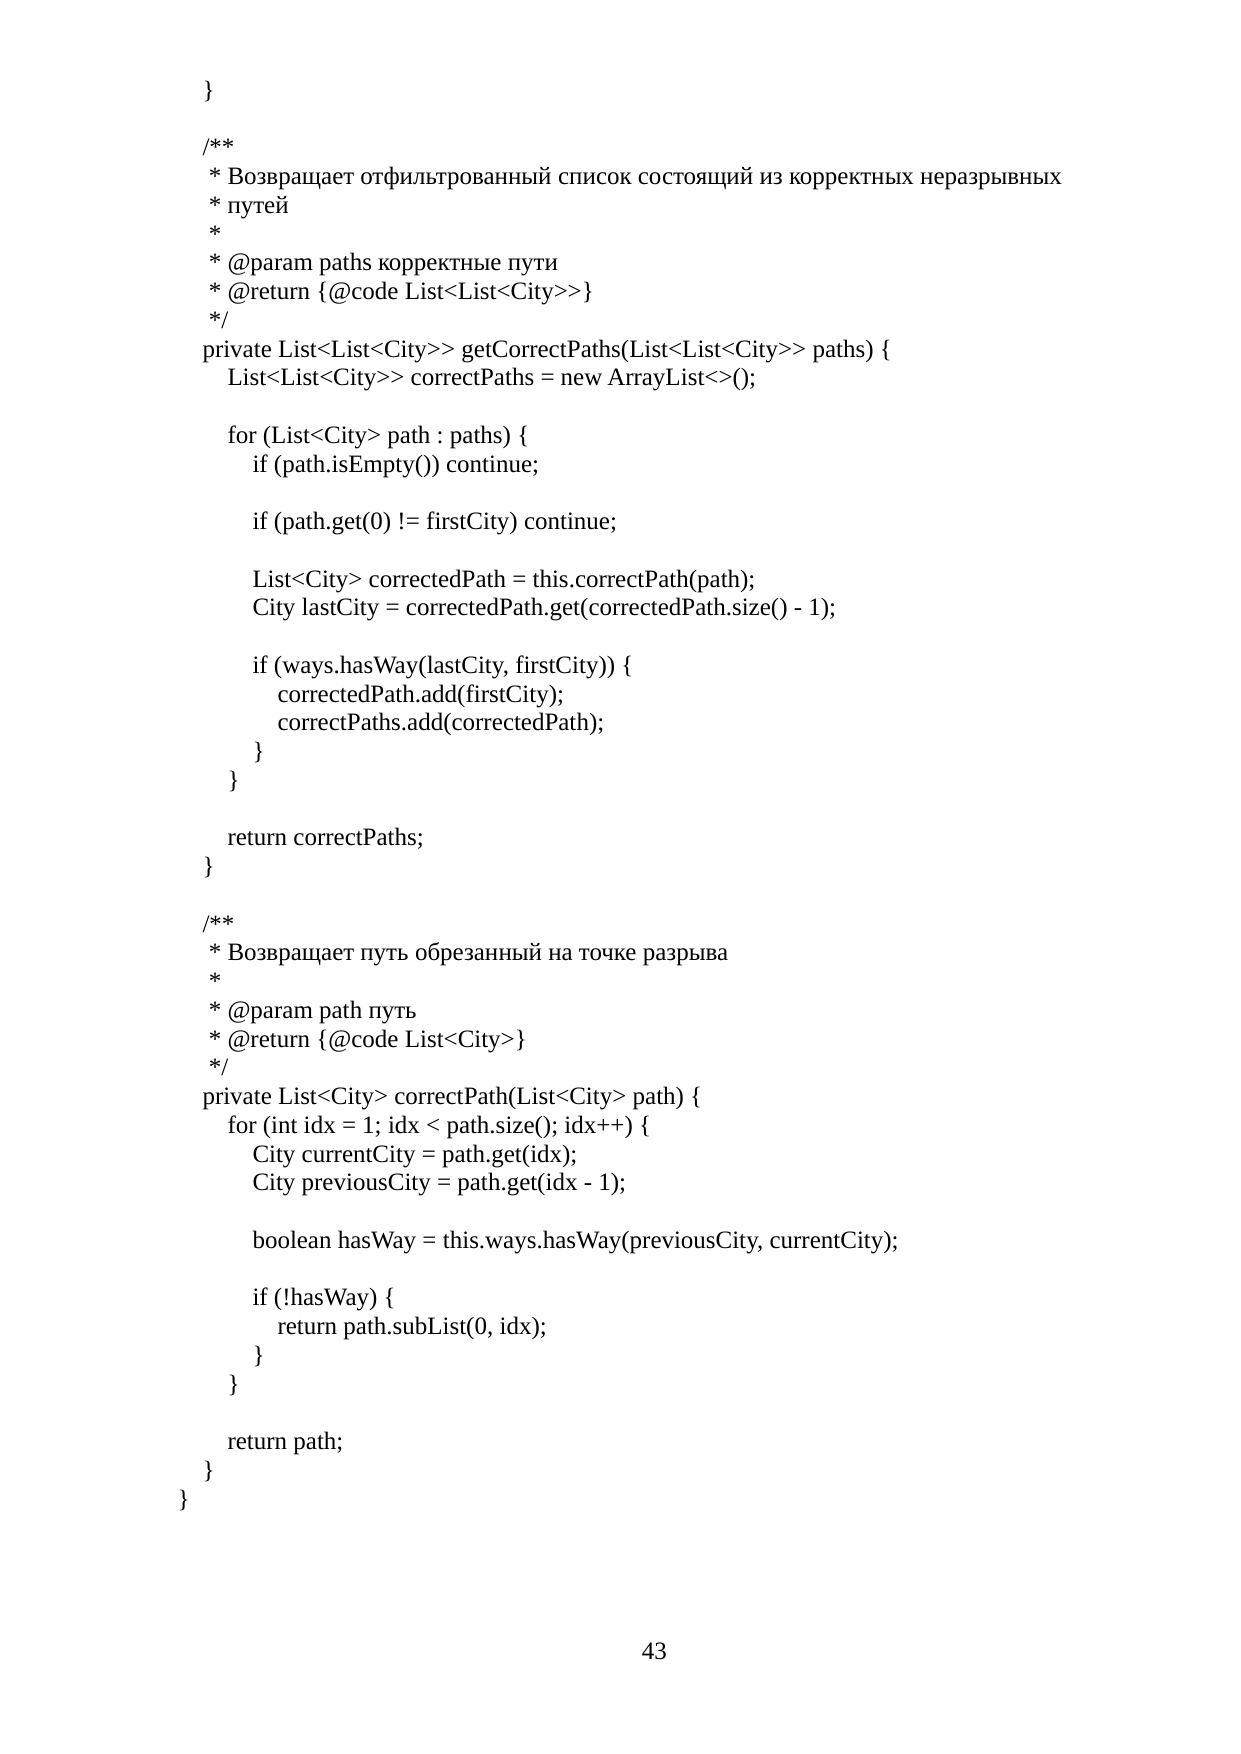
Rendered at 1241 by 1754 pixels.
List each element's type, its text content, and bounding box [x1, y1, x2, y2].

text } /** * Возвращает отфильтрованный список состоящий из корректных неразрывных * путей * * @param paths корректные пути * @return {@code List<List<City>>} */ private List<List<City>> getCorrectPaths(List<List<City>> paths) { List<List<City>> correctPaths = new ArrayList<>(); for (List<City> path : paths) { if (path.isEmpty()) continue; if (path.get(0) != firstCity) continue; List<City> correctedPath = this.correctPath(path); City lastCity = correctedPath.get(correctedPath.size() - 1); if (ways.hasWay(lastCity, firstCity)) { correctedPath.add(firstCity); correctPaths.add(correctedPath); } } return correctPaths; } /** * Возвращает путь обрезанный на точке разрыва * * @param path путь * @return {@code List<City>} */ private List<City> correctPath(List<City> path) { for (int idx = 1; idx < path.size(); idx++) { City currentCity = path.get(idx); City previousCity = path.get(idx - 1); boolean hasWay = this.ways.hasWay(previousCity, currentCity); if (!hasWay) { return path.subList(0, idx); } } return path; } } [177, 75, 1152, 1512]
